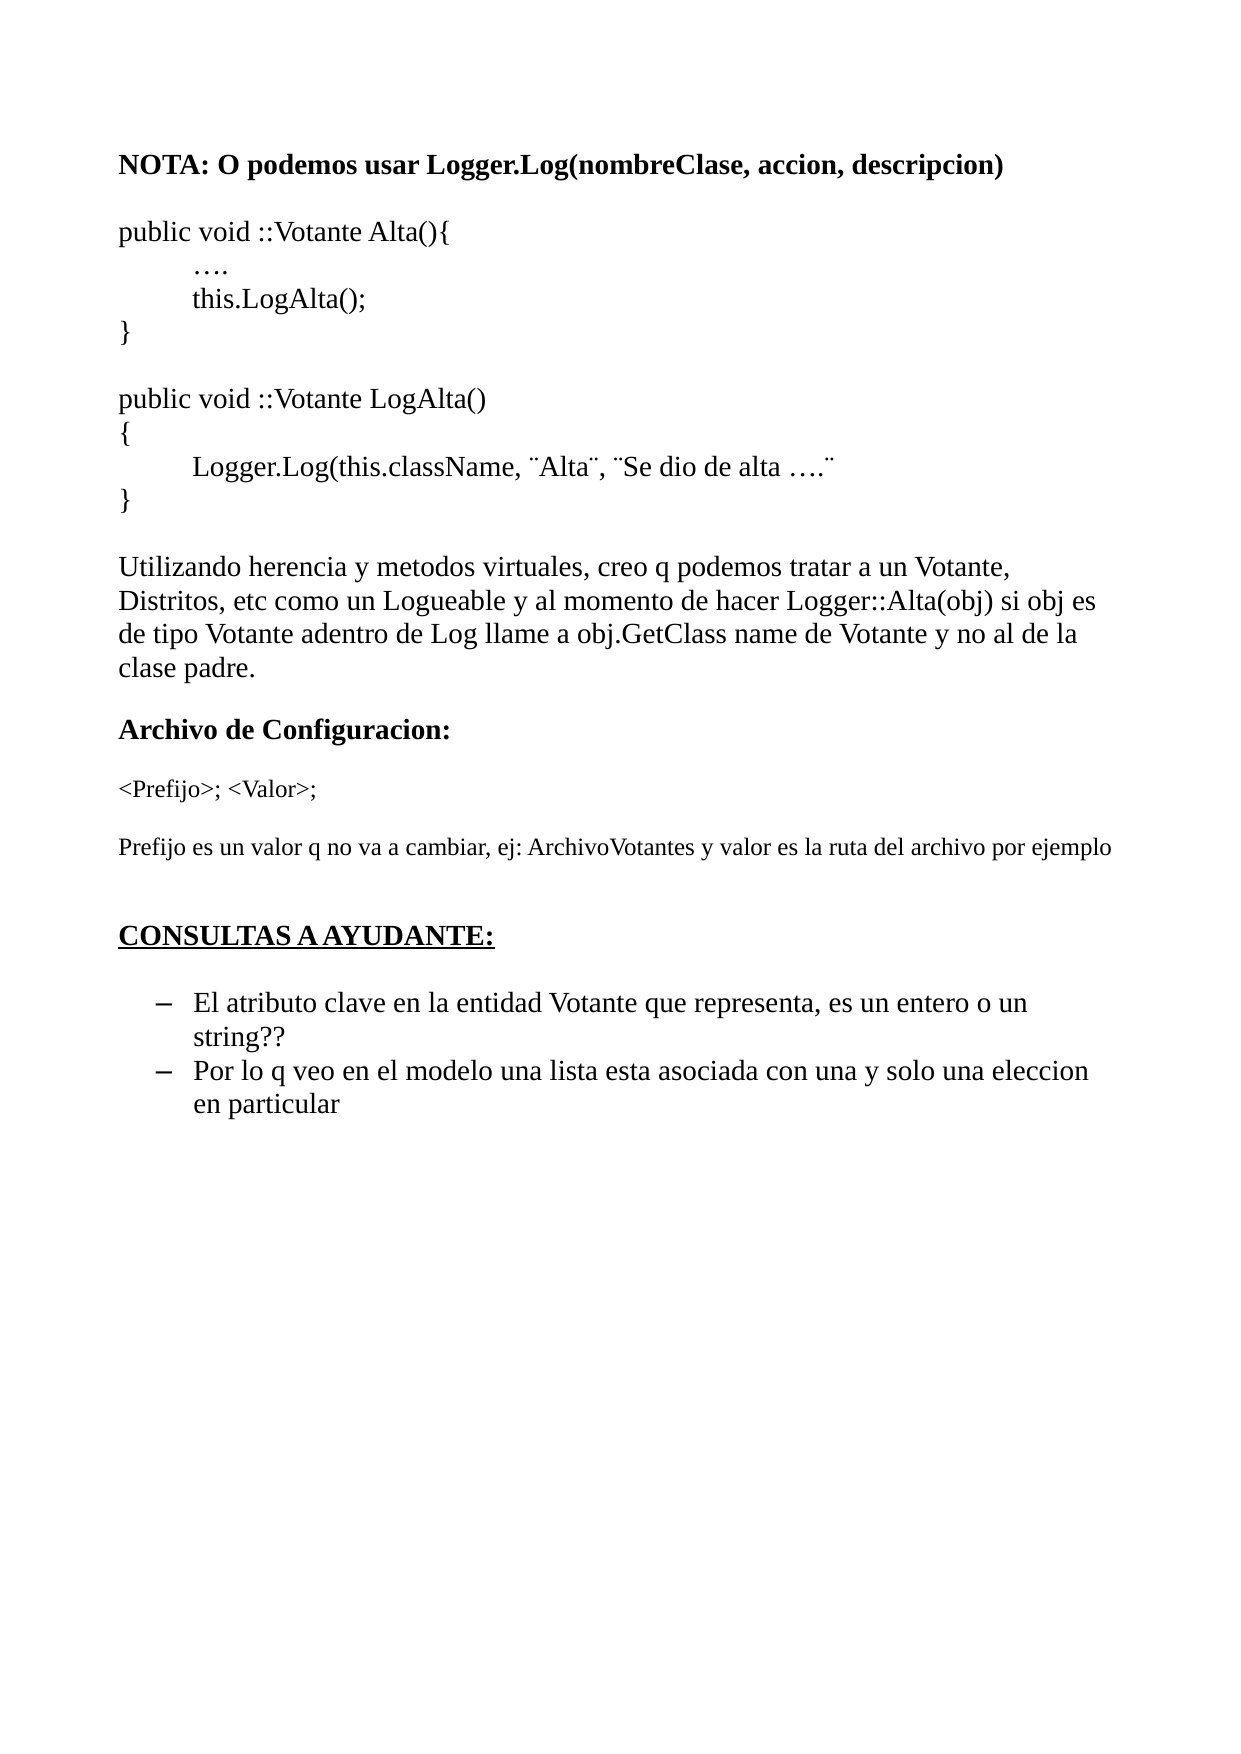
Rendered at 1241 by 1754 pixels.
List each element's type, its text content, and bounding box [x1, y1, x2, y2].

text NOTA: O podemos usar Logger.Log(nombreClase, accion, descripcion) [118, 147, 1122, 180]
text Logger.Log(this.className, ¨Alta¨, ¨Se dio de alta ….¨ [118, 449, 1122, 482]
text Archivo de Configuracion: [118, 712, 1122, 746]
text Utilizando herencia y metodos virtuales, creo q podemos tratar a un Votante, Distritos, etc como un Logueable y al momento de hacer Logger::Alta(obj) si obj es de tipo Votante adentro de Log llame a obj.GetClass name de Votante y no al de la clase padre. [118, 549, 1122, 683]
text public void ::Votante LogAlta() [118, 382, 1122, 415]
text public void ::Votante Alta(){ [118, 214, 1122, 247]
text } [118, 314, 1122, 348]
text <Prefijo>; <Valor>; [118, 774, 1122, 803]
text …. [118, 247, 1122, 281]
text } [118, 482, 1122, 516]
text this.LogAlta(); [118, 281, 1122, 314]
text { [118, 415, 1122, 449]
text Prefijo es un valor q no va a cambiar, ej: ArchivoVotantes y valor es la ruta del archivo por ejemplo [118, 832, 1122, 861]
list El atributo clave en la entidad Votante que representa, es un entero o un string?? [156, 985, 1122, 1053]
list Por lo q veo en el modelo una lista esta asociada con una y solo una eleccion en particular [156, 1053, 1122, 1120]
text CONSULTAS A AYUDANTE: [118, 918, 1122, 952]
